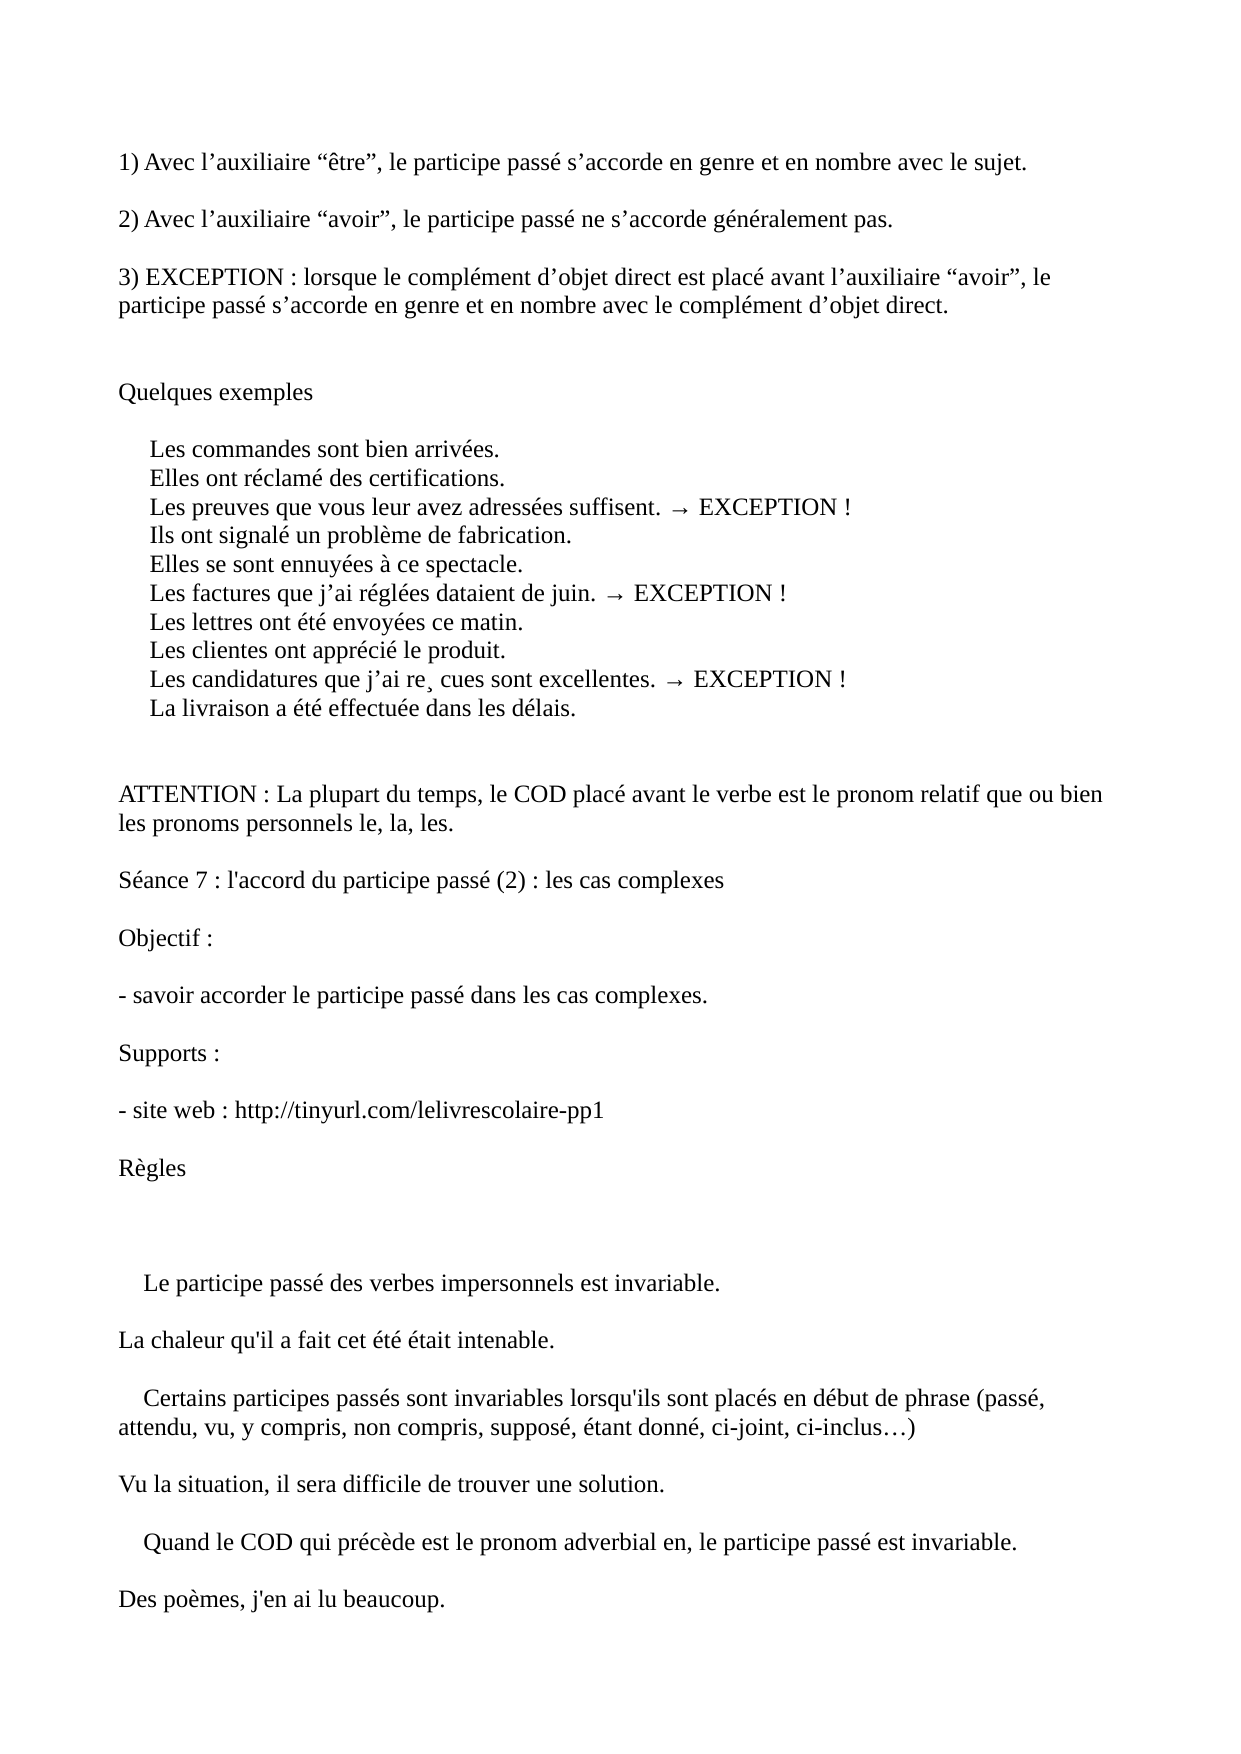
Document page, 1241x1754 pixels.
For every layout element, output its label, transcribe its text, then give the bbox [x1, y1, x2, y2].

text Règles [118, 1153, 1122, 1182]
text Le participe passé des verbes impersonnels est invariable. [118, 1268, 1122, 1297]
text Objectif : [118, 923, 1122, 952]
text  Elles ont réclamé des certifications. [118, 463, 1122, 492]
text Des poèmes, j'en ai lu beaucoup. [118, 1584, 1122, 1613]
text  Les preuves que vous leur avez adressées suffisent. → EXCEPTION ! [118, 492, 1122, 521]
text - site web : http://tinyurl.com/lelivrescolaire-pp1 [118, 1096, 1122, 1124]
text 1) Avec l’auxiliaire “être”, le participe passé s’accorde en genre et en nombre avec le sujet. [118, 147, 1122, 176]
text  Elles se sont ennuyées à ce spectacle. [118, 549, 1122, 578]
text Vu la situation, il sera difficile de trouver une solution. [118, 1469, 1122, 1498]
text  Les clientes ont apprécié le produit. [118, 636, 1122, 664]
text  Les lettres ont été envoyées ce matin. [118, 607, 1122, 636]
text Séance 7 : l'accord du participe passé (2) : les cas complexes [118, 866, 1122, 894]
text Supports : [118, 1038, 1122, 1067]
text 2) Avec l’auxiliaire “avoir”, le participe passé ne s’accorde généralement pas. [118, 204, 1122, 233]
text  Les candidatures que j’ai re¸ cues sont excellentes. → EXCEPTION ! [118, 664, 1122, 693]
text La chaleur qu'il a fait cet été était intenable. [118, 1326, 1122, 1354]
text  Les commandes sont bien arrivées. [118, 434, 1122, 463]
text ATTENTION : La plupart du temps, le COD placé avant le verbe est le pronom relatif que ou bien les pronoms personnels le, la, les. [118, 779, 1122, 837]
text  La livraison a été effectuée dans les délais. [118, 693, 1122, 722]
text Quelques exemples [118, 377, 1122, 406]
text 3) EXCEPTION : lorsque le complément d’objet direct est placé avant l’auxiliaire “avoir”, le participe passé s’accorde en genre et en nombre avec le complément d’objet direct. [118, 262, 1122, 319]
text - savoir accorder le participe passé dans les cas complexes. [118, 981, 1122, 1009]
text  Les factures que j’ai réglées dataient de juin. → EXCEPTION ! [118, 578, 1122, 607]
text Certains participes passés sont invariables lorsqu'ils sont placés en début de phrase (passé, attendu, vu, y compris, non compris, supposé, étant donné, ci-joint, ci-inclus…) [118, 1383, 1122, 1441]
text Quand le COD qui précède est le pronom adverbial en, le participe passé est invariable. [118, 1527, 1122, 1556]
text  Ils ont signalé un problème de fabrication. [118, 521, 1122, 549]
